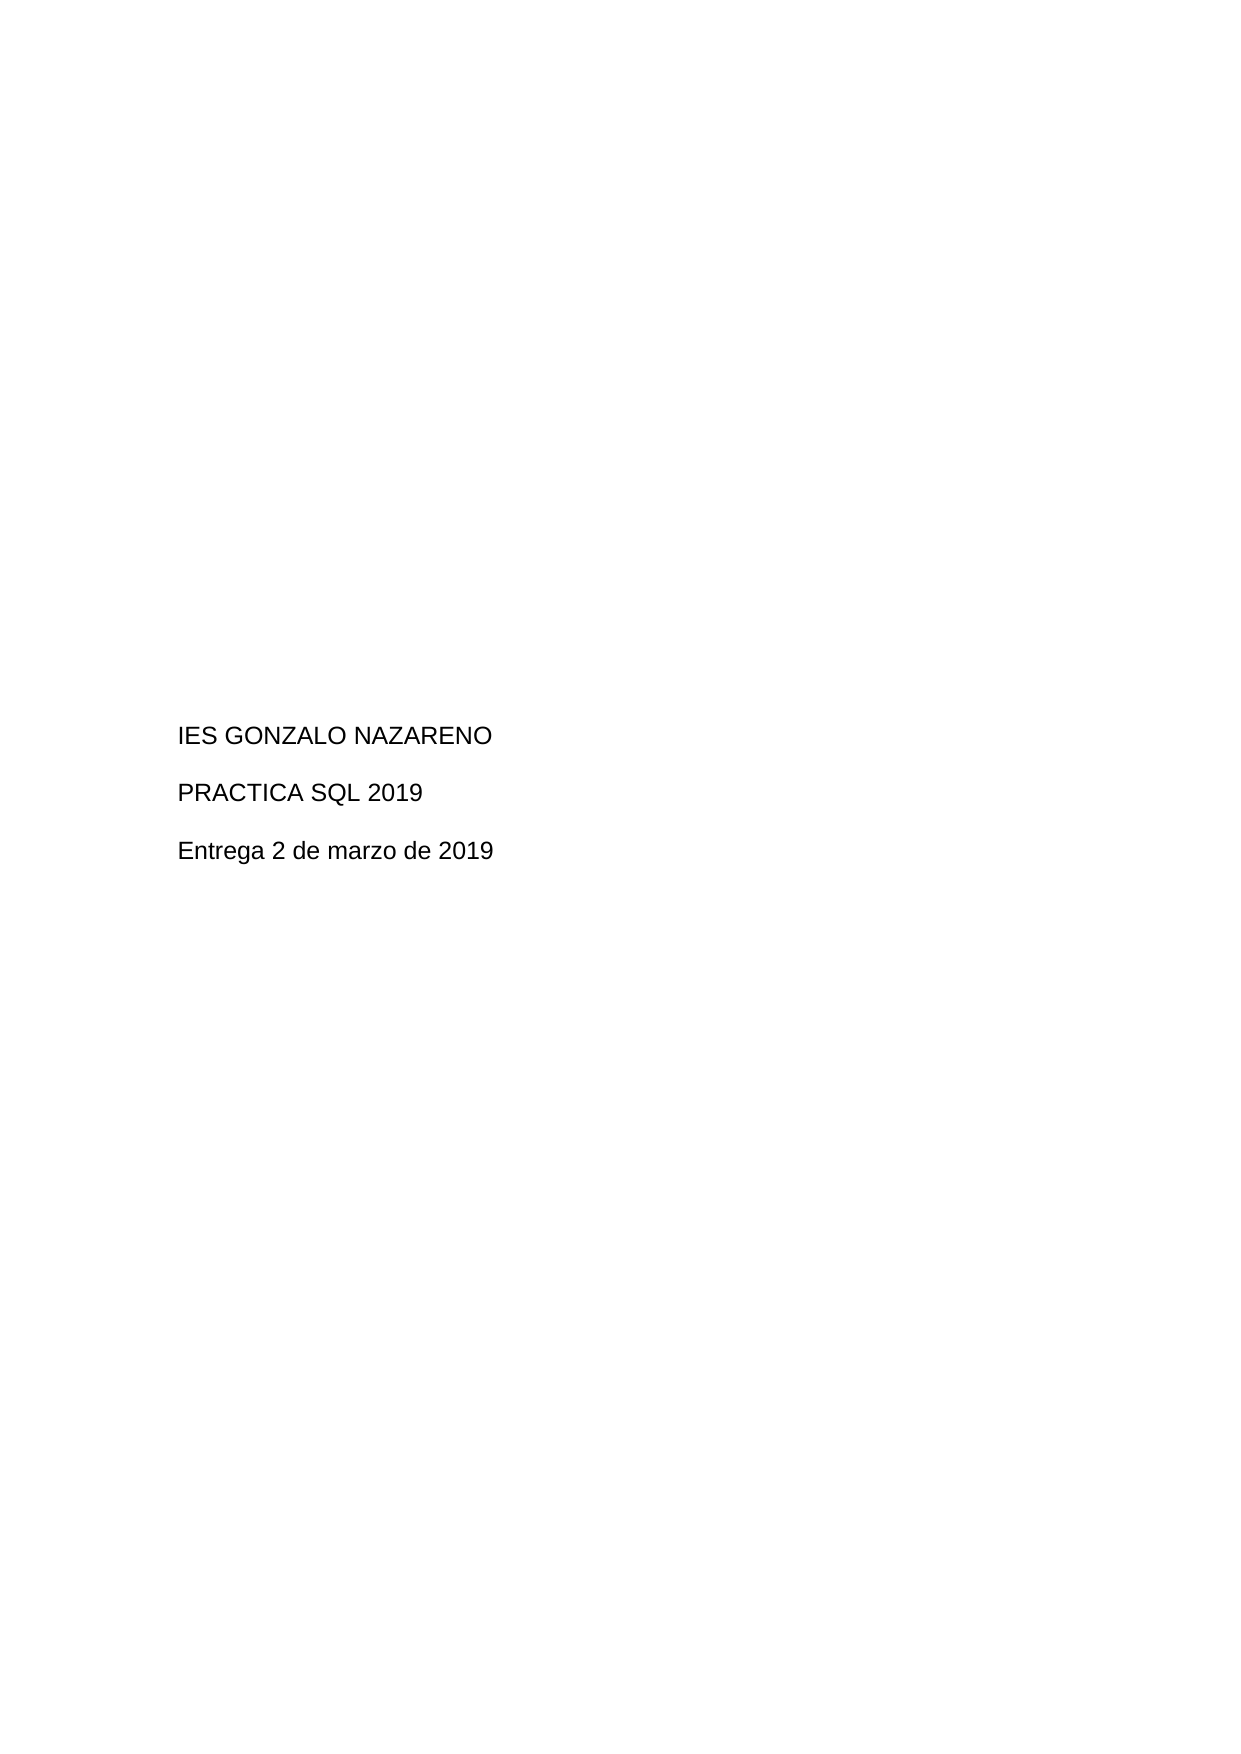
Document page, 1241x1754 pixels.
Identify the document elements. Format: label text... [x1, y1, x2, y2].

text PRACTICA SQL 2019 [177, 778, 1063, 807]
text Entrega 2 de marzo de 2019 [177, 836, 1063, 864]
text IES GONZALO NAZARENO [177, 721, 1063, 749]
